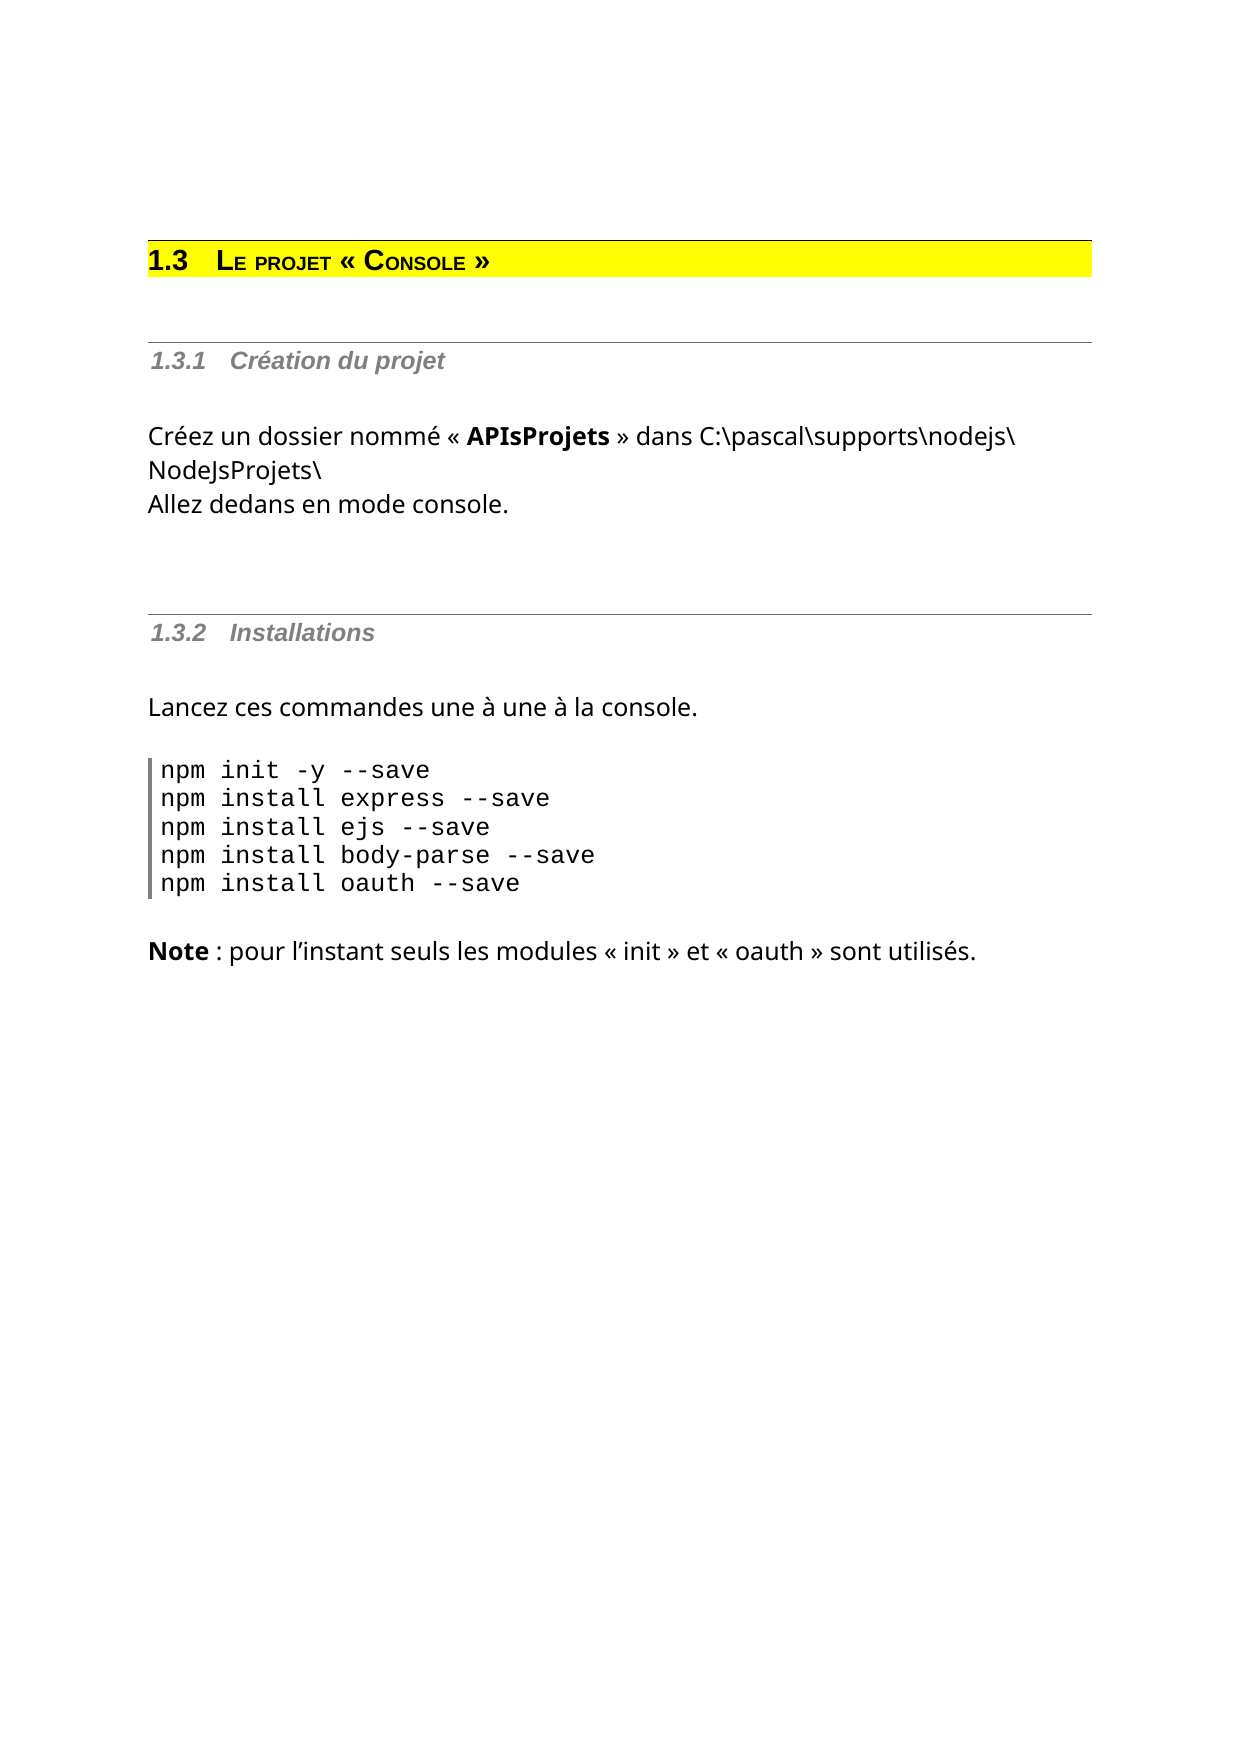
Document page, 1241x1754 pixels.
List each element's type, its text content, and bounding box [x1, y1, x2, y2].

text Allez dedans en mode console. [148, 486, 1092, 520]
subtitle Création du projet [148, 343, 1092, 378]
text npm install ejs --save [152, 814, 1092, 843]
text Note : pour l’instant seuls les modules « init » et « oauth » sont utilisés. [148, 933, 1092, 967]
text npm install express --save [152, 786, 1092, 814]
text npm install oauth --save [152, 871, 1092, 899]
subtitle Installations [148, 615, 1092, 649]
text Créez un dossier nommé « APIsProjets » dans C:\pascal\supports\nodejs\NodeJsProjets\ [148, 418, 1092, 486]
text npm install body-parse --save [152, 843, 1092, 871]
text Lancez ces commandes une à une à la console. [148, 689, 1092, 723]
subtitle Le projet « Console » [148, 241, 1092, 277]
text npm init -y --save [152, 758, 1092, 786]
